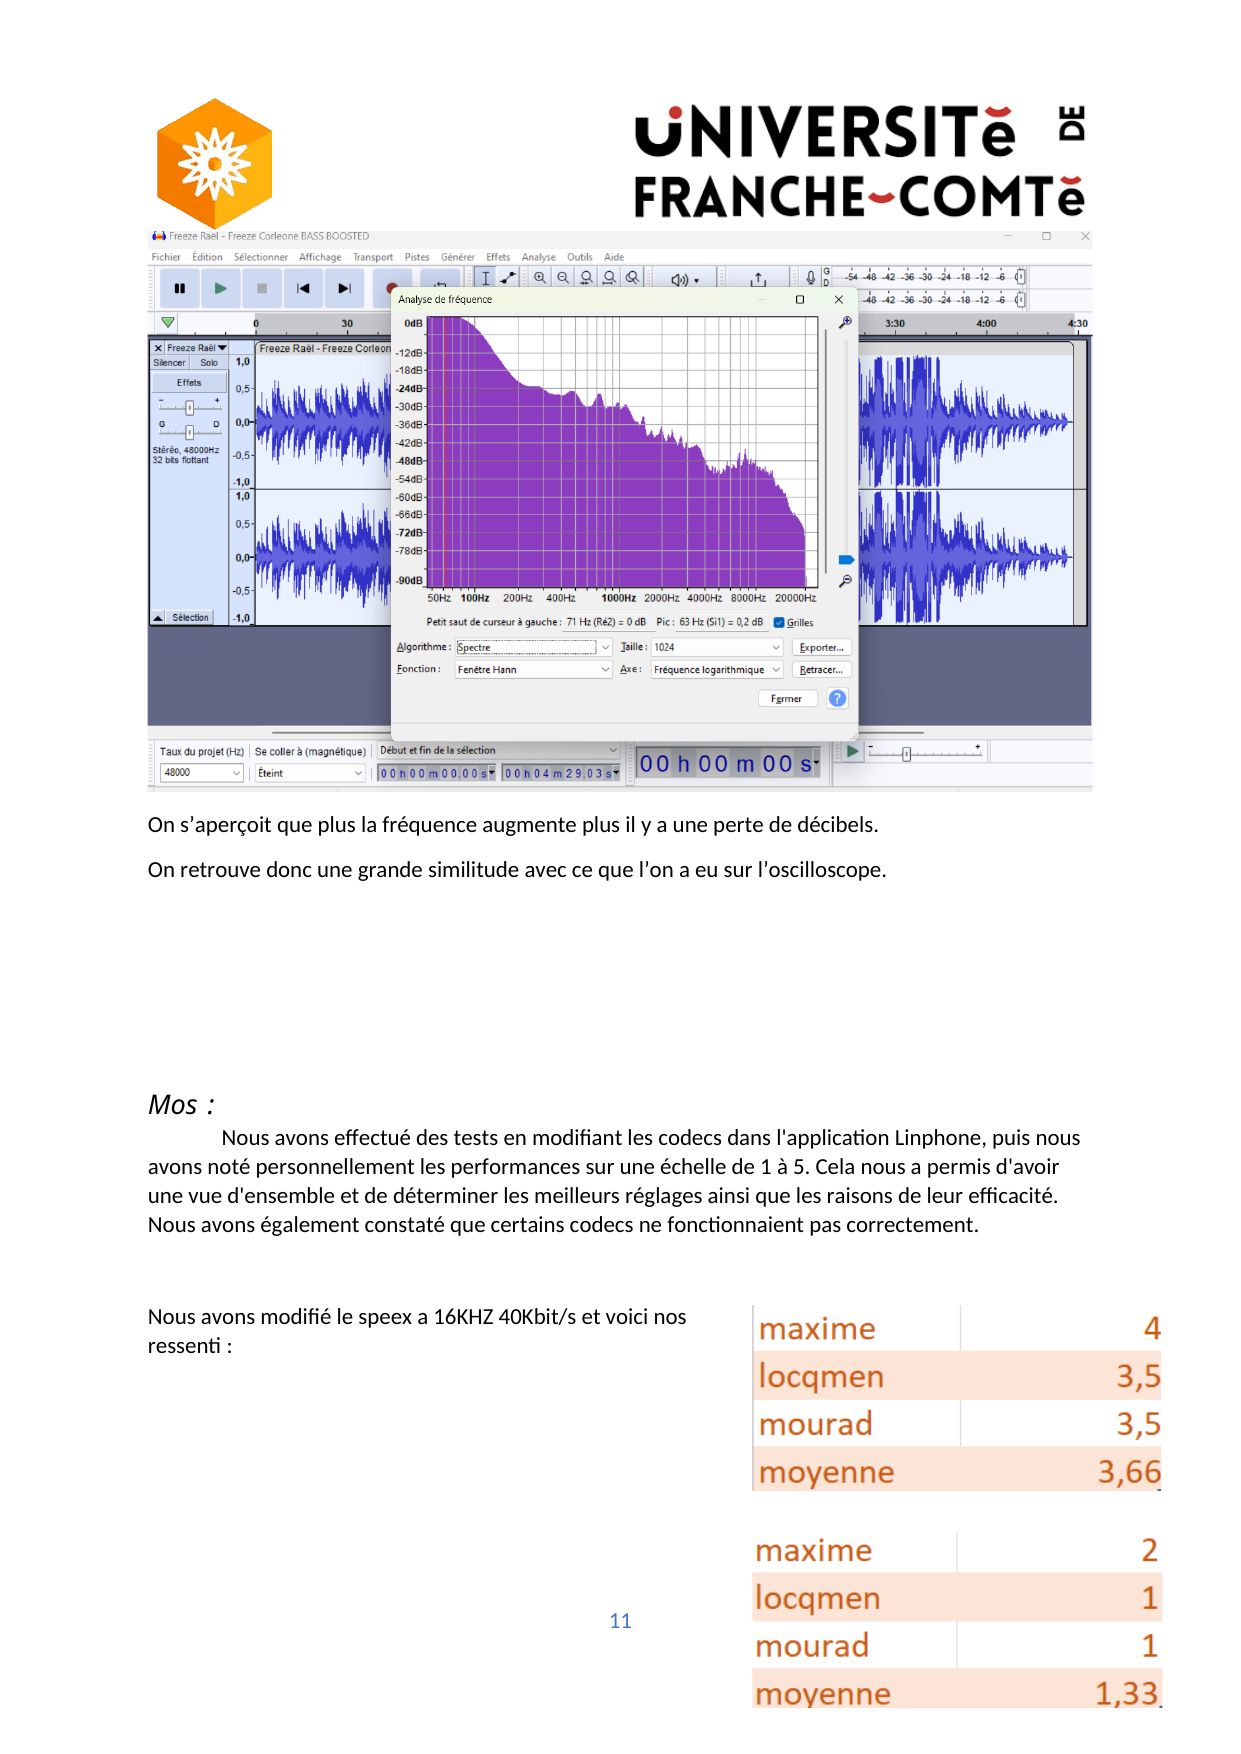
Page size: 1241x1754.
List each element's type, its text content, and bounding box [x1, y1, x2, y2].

text On s’aperçoit que plus la fréquence augmente plus il y a une perte de décibels. [148, 810, 1093, 838]
text Nous avons modifié le speex a 16KHZ 40Kbit/s et voici nos ressenti : [148, 1302, 1093, 1359]
subtitle Mos : [148, 1085, 1093, 1122]
text Nous avons effectué des tests en modifiant les codecs dans l'application Linphone, puis nous avons noté personnellement les performances sur une échelle de 1 à 5. Cela nous a permis d'avoir une vue d'ensemble et de déterminer les meilleurs réglages ainsi que les raisons de leur efficacité. Nous avons également constaté que certains codecs ne fonctionnaient pas correctement. [148, 1123, 1093, 1239]
text On retrouve donc une grande similitude avec ce que l’on a eu sur l’oscilloscope. [148, 856, 1093, 883]
